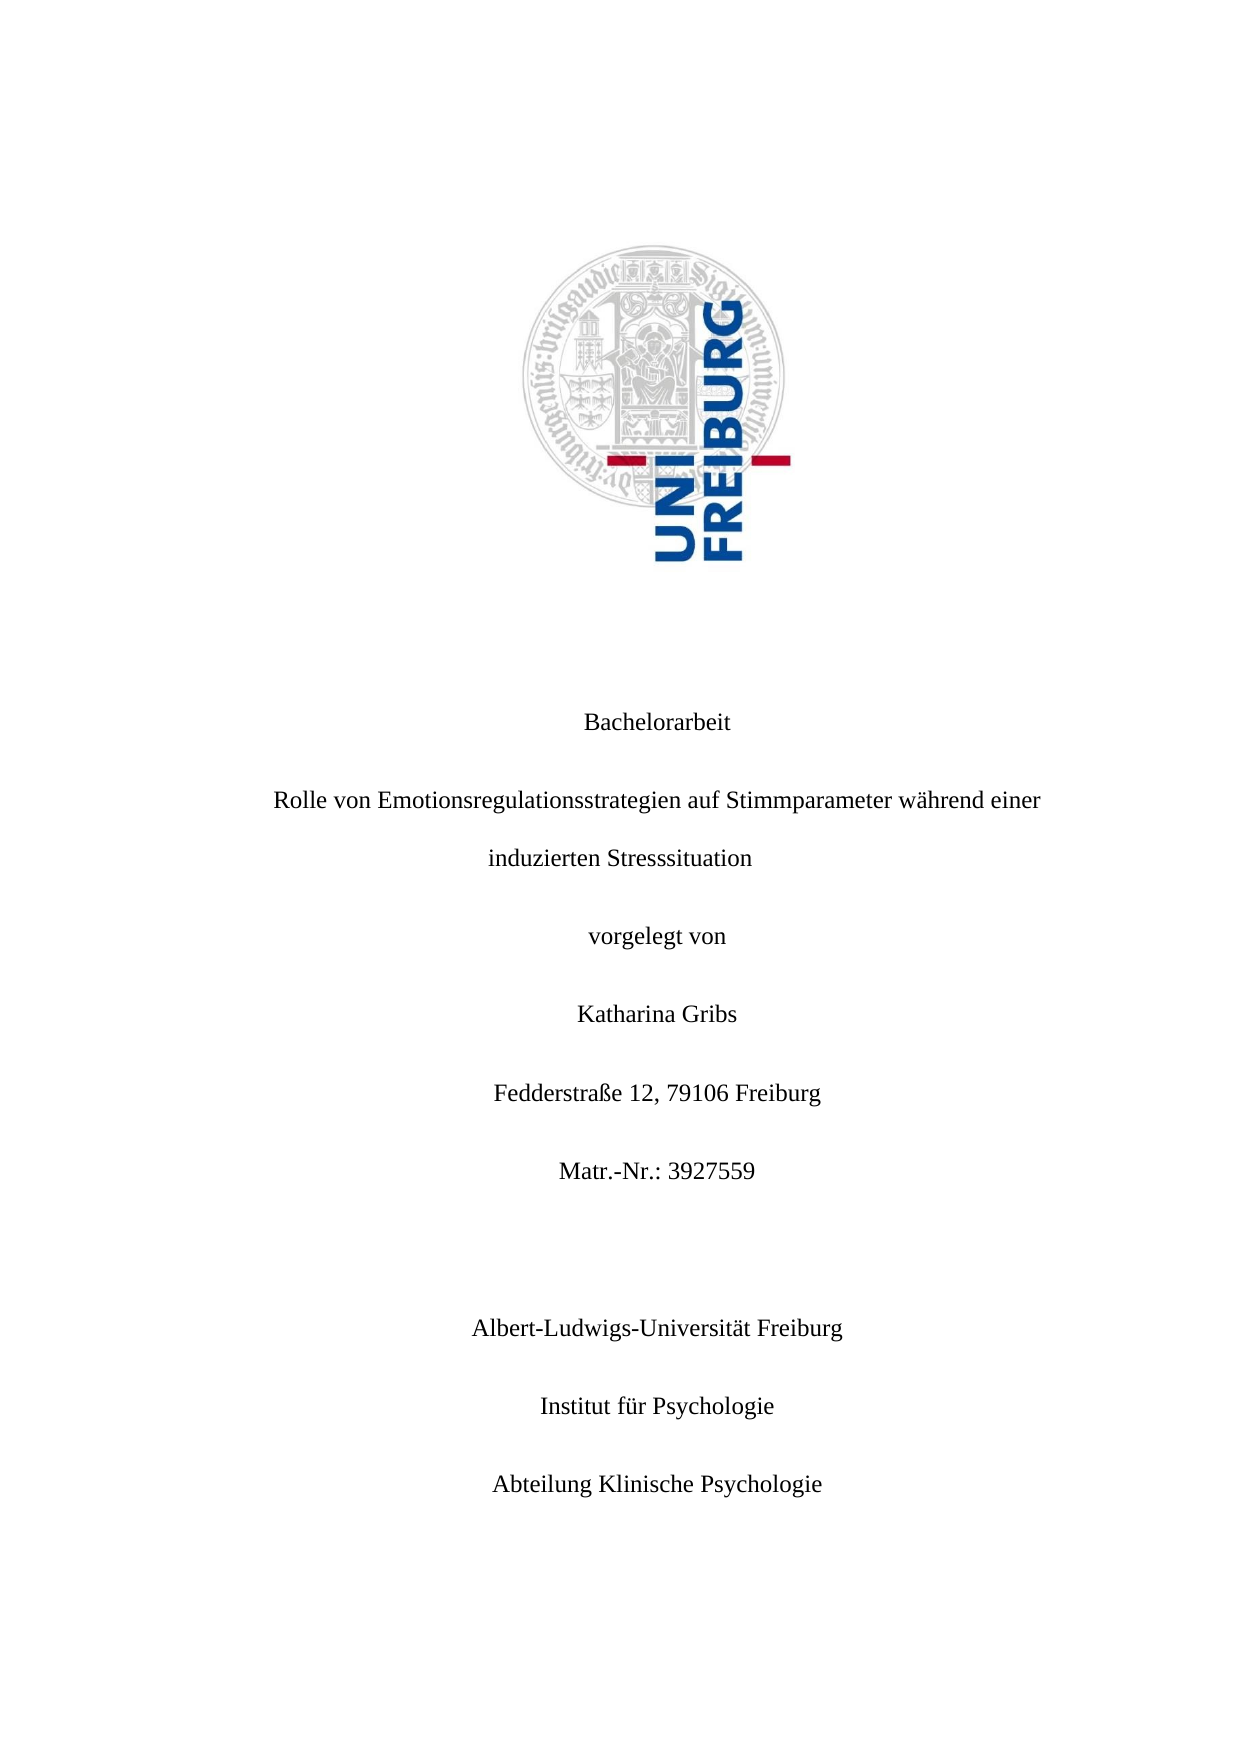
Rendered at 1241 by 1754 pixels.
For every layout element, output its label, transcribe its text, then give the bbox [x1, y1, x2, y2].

text Abteilung Klinische Psychologie [148, 1469, 1093, 1498]
text Fedderstraße 12, 79106 Freiburg [148, 1078, 1093, 1107]
text Institut für Psychologie [148, 1391, 1093, 1420]
text Rolle von Emotionsregulationsstrategien auf Stimmparameter während einer induzierten Stresssituation [148, 785, 1093, 872]
text Katharina Gribs [148, 999, 1093, 1028]
text Bachelorarbeit [148, 707, 1093, 736]
text Matr.-Nr.: 3927559 [148, 1156, 1093, 1185]
text Albert-Ludwigs-Universität Freiburg [148, 1313, 1093, 1342]
text vorgelegt von [148, 921, 1093, 950]
picture [480, 226, 834, 579]
